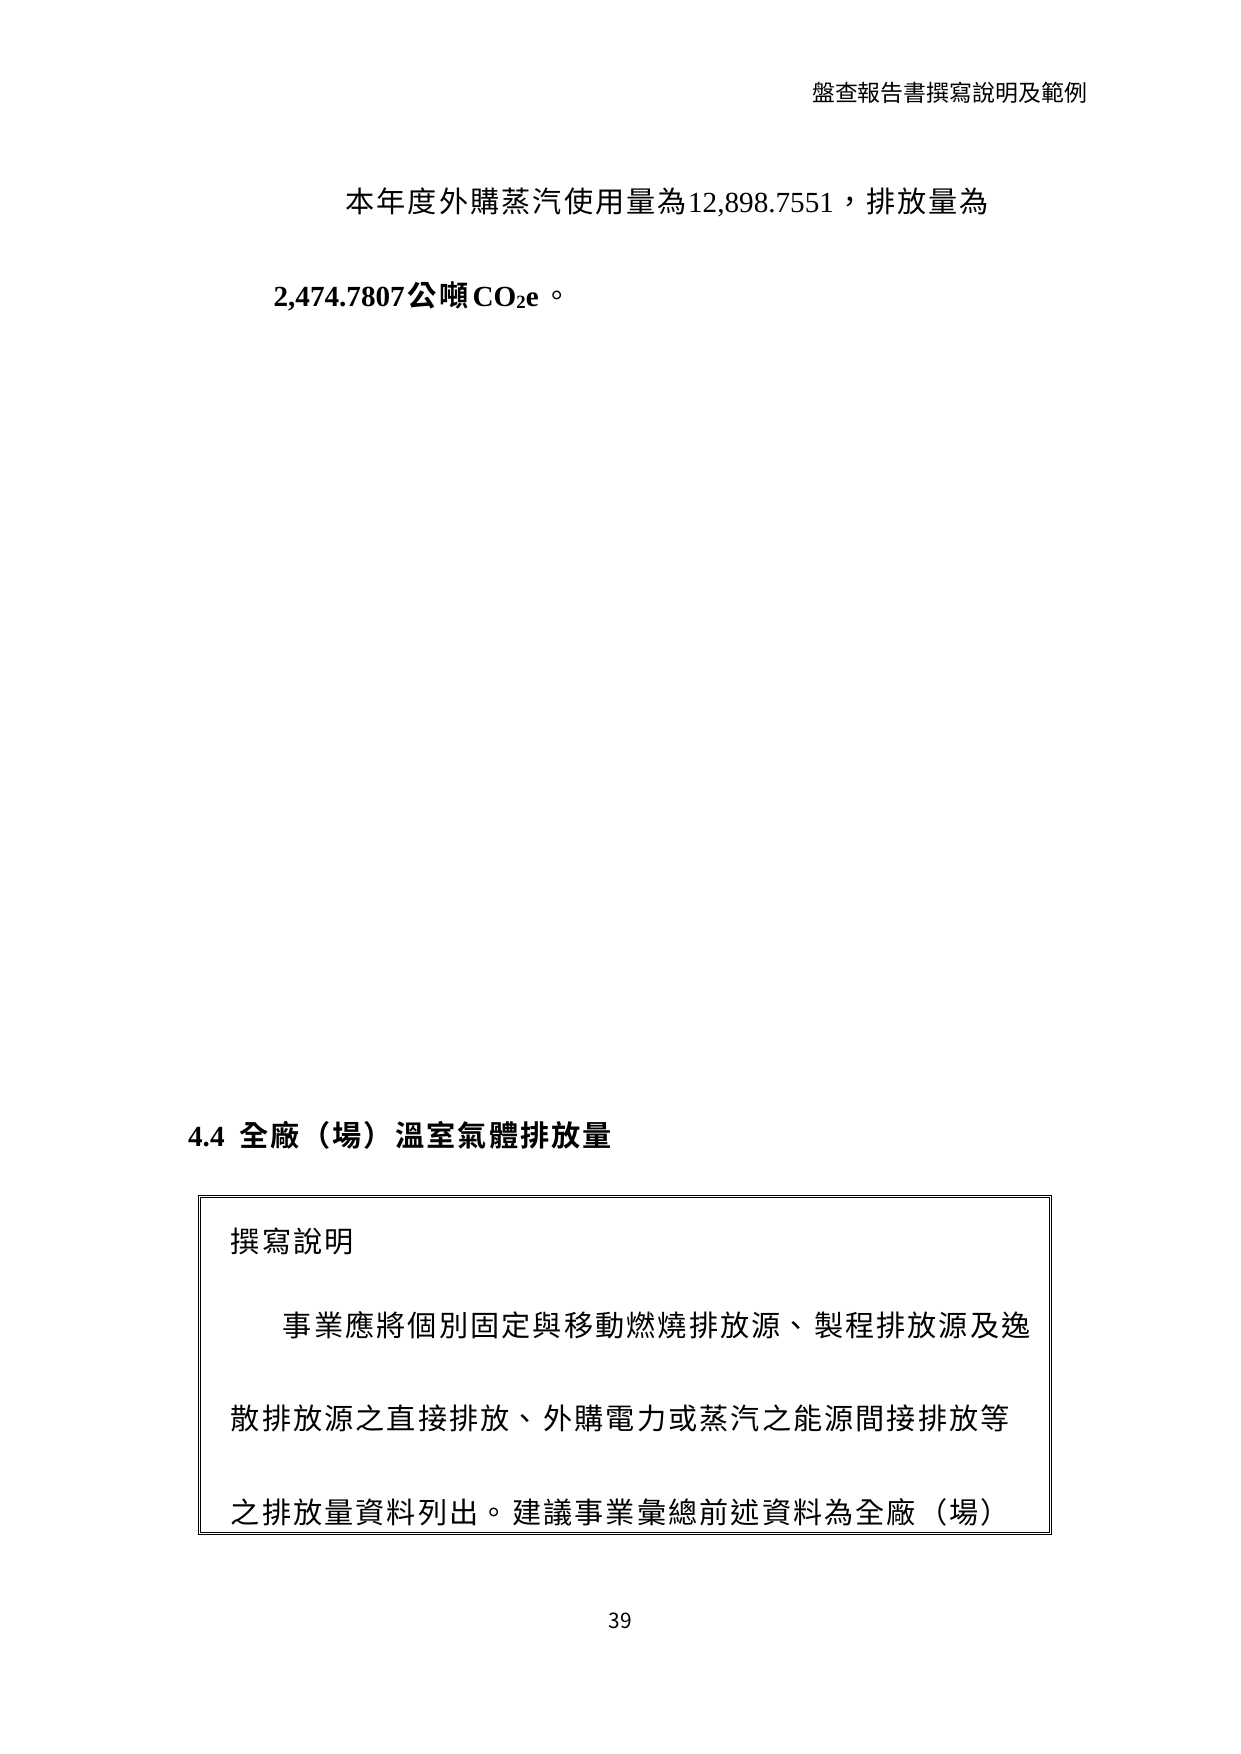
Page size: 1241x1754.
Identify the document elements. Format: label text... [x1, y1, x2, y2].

subtitle 4.4 全廠（場）溫室氣體排放量 [188, 1092, 1052, 1155]
table_header 撰寫說明 事業應將個別固定與移動燃燒排放源、製程排放源及逸散排放源之直接排放、外購電力或蒸汽之能源間接排放等之排放量資料列出。建議事業彙總前述資料為全廠（場） [201, 1198, 1049, 1532]
text 本年度外購蒸汽使用量為12,898.7551，排放量為2,474.7807公噸CO2e。 [262, 158, 1052, 314]
